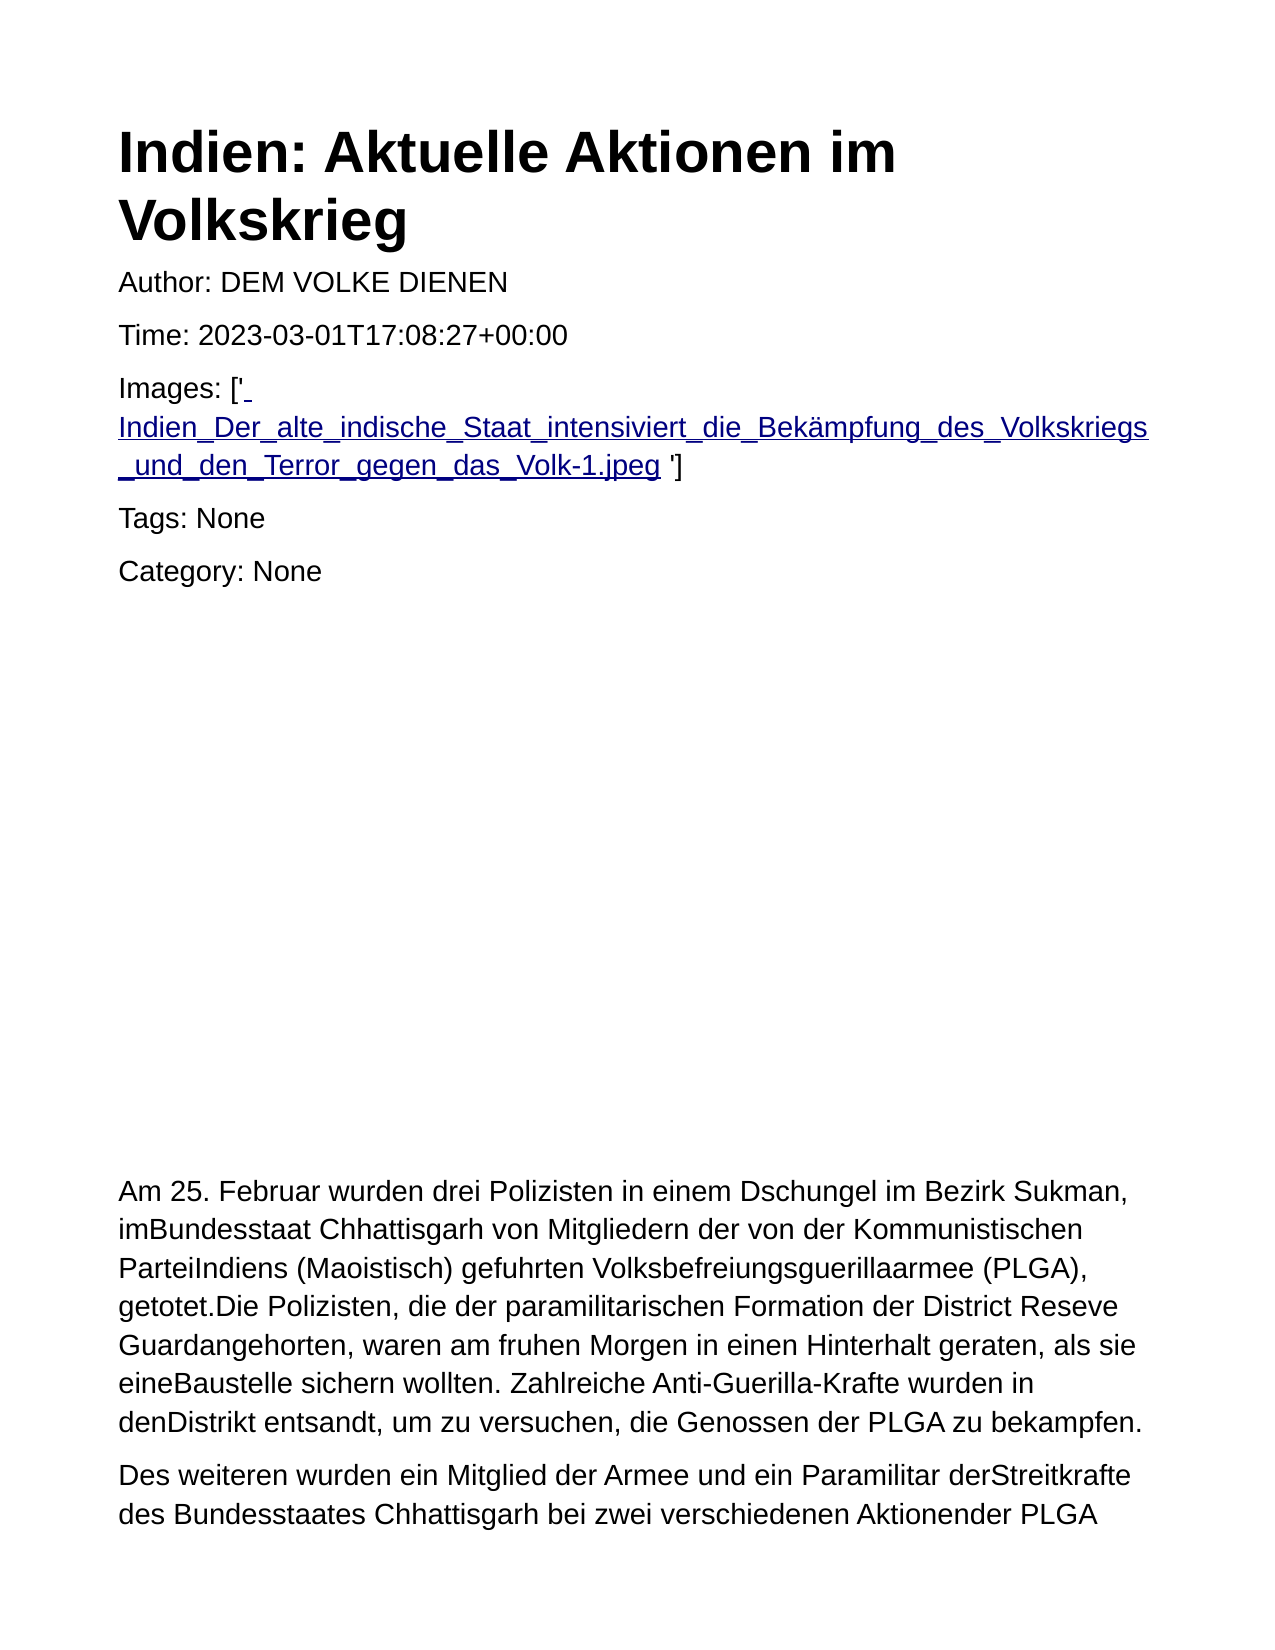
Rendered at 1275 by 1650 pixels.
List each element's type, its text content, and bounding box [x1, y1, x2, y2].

text Images: [' Indien_Der_alte_indische_Staat_intensiviert_die_Bekämpfung_des_Volkskriegs_und_den_Terror_gegen_das_Volk-1.jpeg '] [118, 371, 1157, 482]
subtitle Indien: Aktuelle Aktionen im Volkskrieg [118, 118, 1157, 252]
text Author: DEM VOLKE DIENEN [118, 265, 1157, 298]
text Des weiteren wurden ein Mitglied der Armee und ein Paramilitar derStreitkrafte des Bundesstaates Chhattisgarh bei zwei verschiedenen Aktionender PLGA [118, 1458, 1157, 1530]
text Category: None [118, 554, 1157, 588]
text Tags: None [118, 501, 1157, 535]
text Time: 2023-03-01T17:08:27+00:00 [118, 318, 1157, 351]
text Am 25. Februar wurden drei Polizisten in einem Dschungel im Bezirk Sukman, imBundesstaat Chhattisgarh von Mitgliedern der von der Kommunistischen ParteiIndiens (Maoistisch) gefuhrten Volksbefreiungsguerillaarmee (PLGA), getotet.Die Polizisten, die der paramilitarischen Formation der District Reseve Guardangehorten, waren am fruhen Morgen in einen Hinterhalt geraten, als sie eineBaustelle sichern wollten. Zahlreiche Anti-Guerilla-Krafte wurden in denDistrikt entsandt, um zu versuchen, die Genossen der PLGA zu bekampfen. [118, 1174, 1157, 1438]
